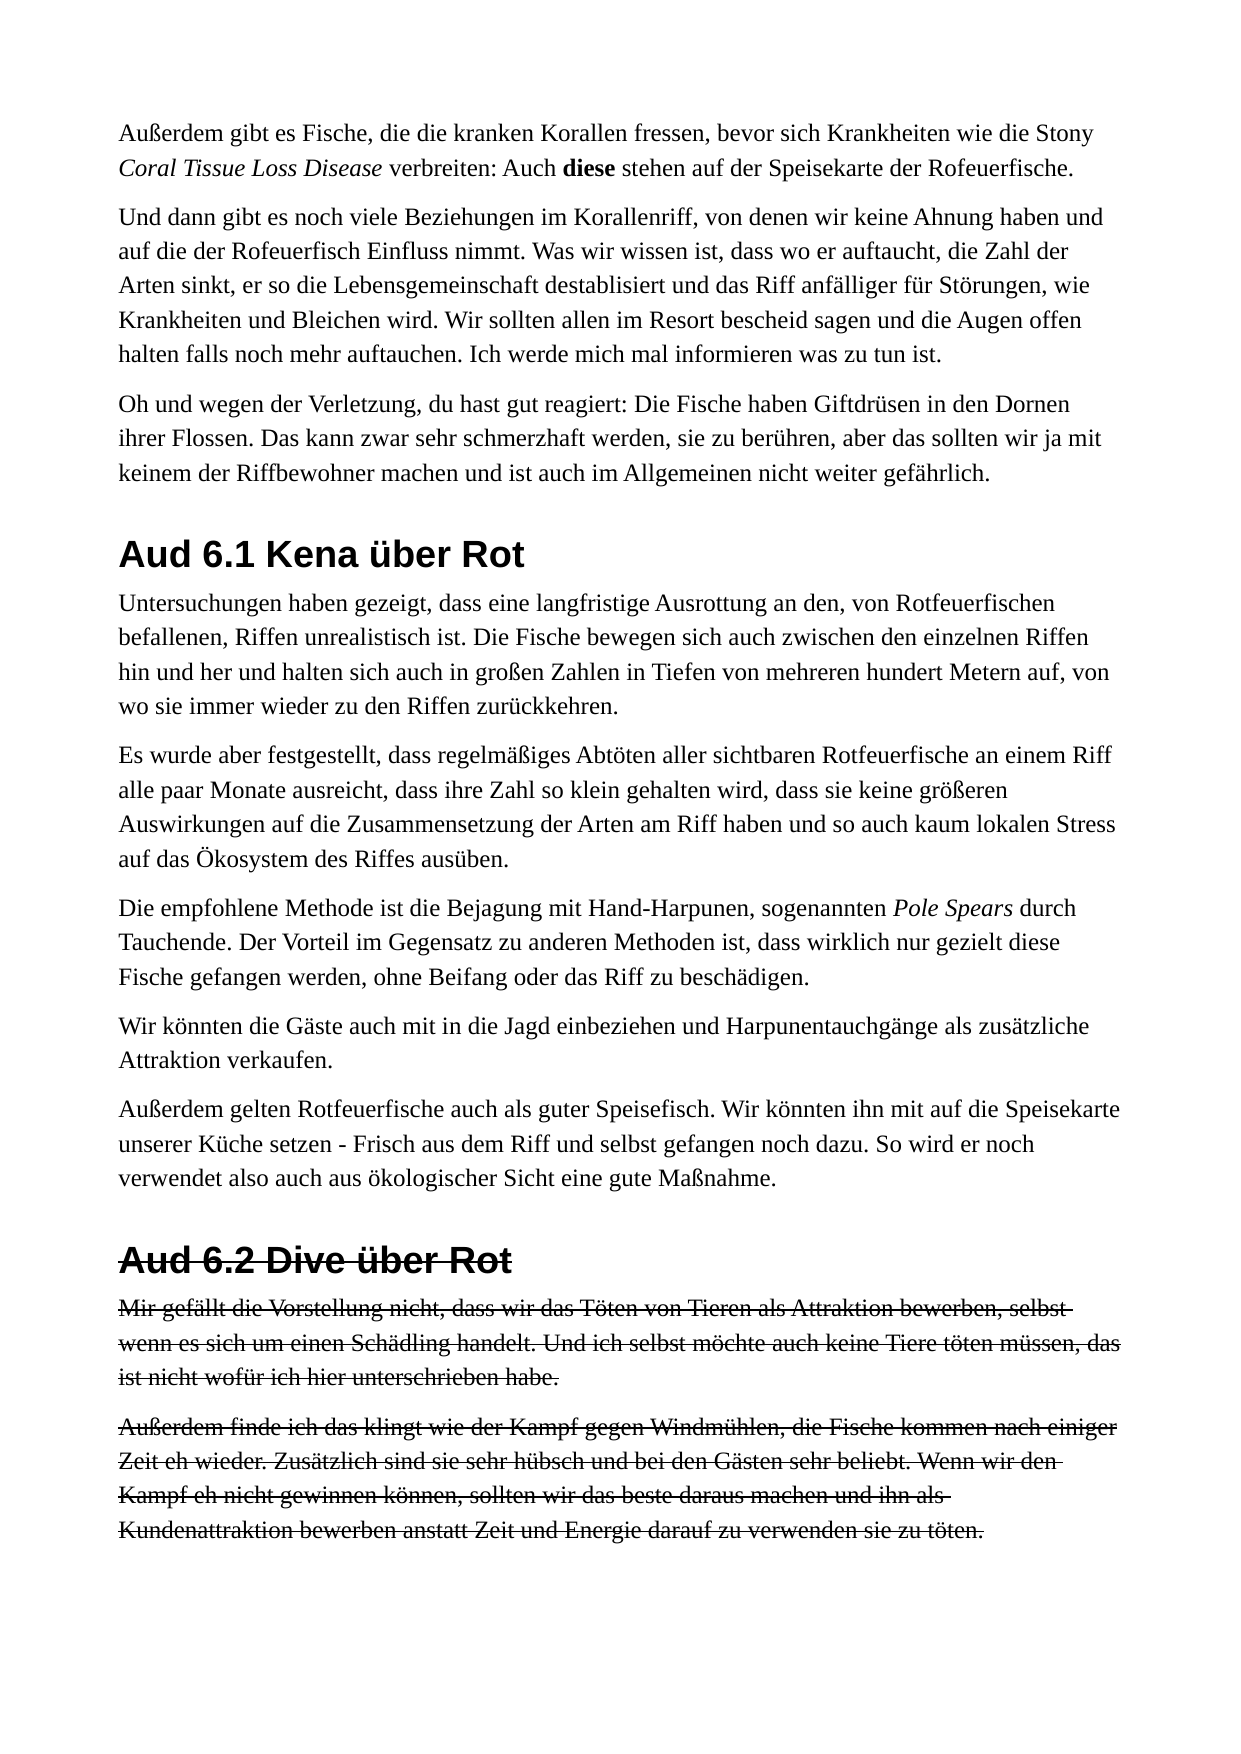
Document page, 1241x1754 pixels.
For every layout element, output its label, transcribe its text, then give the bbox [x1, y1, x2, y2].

text Es wurde aber festgestellt, dass regelmäßiges Abtöten aller sichtbaren Rotfeuerfische an einem Riff alle paar Monate ausreicht, dass ihre Zahl so klein gehalten wird, dass sie keine größeren Auswirkungen auf die Zusammensetzung der Arten am Riff haben und so auch kaum lokalen Stress auf das Ökosystem des Riffes ausüben. [118, 740, 1122, 872]
text Die empfohlene Methode ist die Bejagung mit Hand-Harpunen, sogenannten Pole Spears durch Tauchende. Der Vorteil im Gegensatz zu anderen Methoden ist, dass wirklich nur gezielt diese Fische gefangen werden, ohne Beifang oder das Riff zu beschädigen. [118, 893, 1122, 991]
text Oh und wegen der Verletzung, du hast gut reagiert: Die Fische haben Giftdrüsen in den Dornen ihrer Flossen. Das kann zwar sehr schmerzhaft werden, sie zu berühren, aber das sollten wir ja mit keinem der Riffbewohner machen und ist auch im Allgemeinen nicht weiter gefährlich. [118, 389, 1122, 486]
text Außerdem finde ich das klingt wie der Kampf gegen Windmühlen, die Fische kommen nach einiger Zeit eh wieder. Zusätzlich sind sie sehr hübsch und bei den Gästen sehr beliebt. Wenn wir den Kampf eh nicht gewinnen können, sollten wir das beste daraus machen und ihn als Kundenattraktion bewerben anstatt Zeit und Energie darauf zu verwenden sie zu töten. [118, 1412, 1122, 1544]
text Mir gefällt die Vorstellung nicht, dass wir das Töten von Tieren als Attraktion bewerben, selbst wenn es sich um einen Schädling handelt. Und ich selbst möchte auch keine Tiere töten müssen, das ist nicht wofür ich hier unterschrieben habe. [118, 1293, 1122, 1391]
subtitle Aud 6.2 Dive über Rot [118, 1237, 1122, 1281]
text Außerdem gibt es Fische, die die kranken Korallen fressen, bevor sich Krankheiten wie die Stony Coral Tissue Loss Disease verbreiten: Auch diese stehen auf der Speisekarte der Rofeuerfische. [118, 118, 1122, 181]
text Wir könnten die Gäste auch mit in die Jagd einbeziehen und Harpunentauchgänge als zusätzliche Attraktion verkaufen. [118, 1011, 1122, 1074]
text Und dann gibt es noch viele Beziehungen im Korallenriff, von denen wir keine Ahnung haben und auf die der Rofeuerfisch Einfluss nimmt. Was wir wissen ist, dass wo er auftaucht, die Zahl der Arten sinkt, er so die Lebensgemeinschaft destablisiert und das Riff anfälliger für Störungen, wie Krankheiten und Bleichen wird. Wir sollten allen im Resort bescheid sagen und die Augen offen halten falls noch mehr auftauchen. Ich werde mich mal informieren was zu tun ist. [118, 202, 1122, 368]
text Untersuchungen haben gezeigt, dass eine langfristige Ausrottung an den, von Rotfeuerfischen befallenen, Riffen unrealistisch ist. Die Fische bewegen sich auch zwischen den einzelnen Riffen hin und her und halten sich auch in großen Zahlen in Tiefen von mehreren hundert Metern auf, von wo sie immer wieder zu den Riffen zurückkehren. [118, 588, 1122, 720]
text Außerdem gelten Rotfeuerfische auch als guter Speisefisch. Wir könnten ihn mit auf die Speisekarte unserer Küche setzen - Frisch aus dem Riff und selbst gefangen noch dazu. So wird er noch verwendet also auch aus ökologischer Sicht eine gute Maßnahme. [118, 1094, 1122, 1192]
subtitle Aud 6.1 Kena über Rot [118, 532, 1122, 575]
